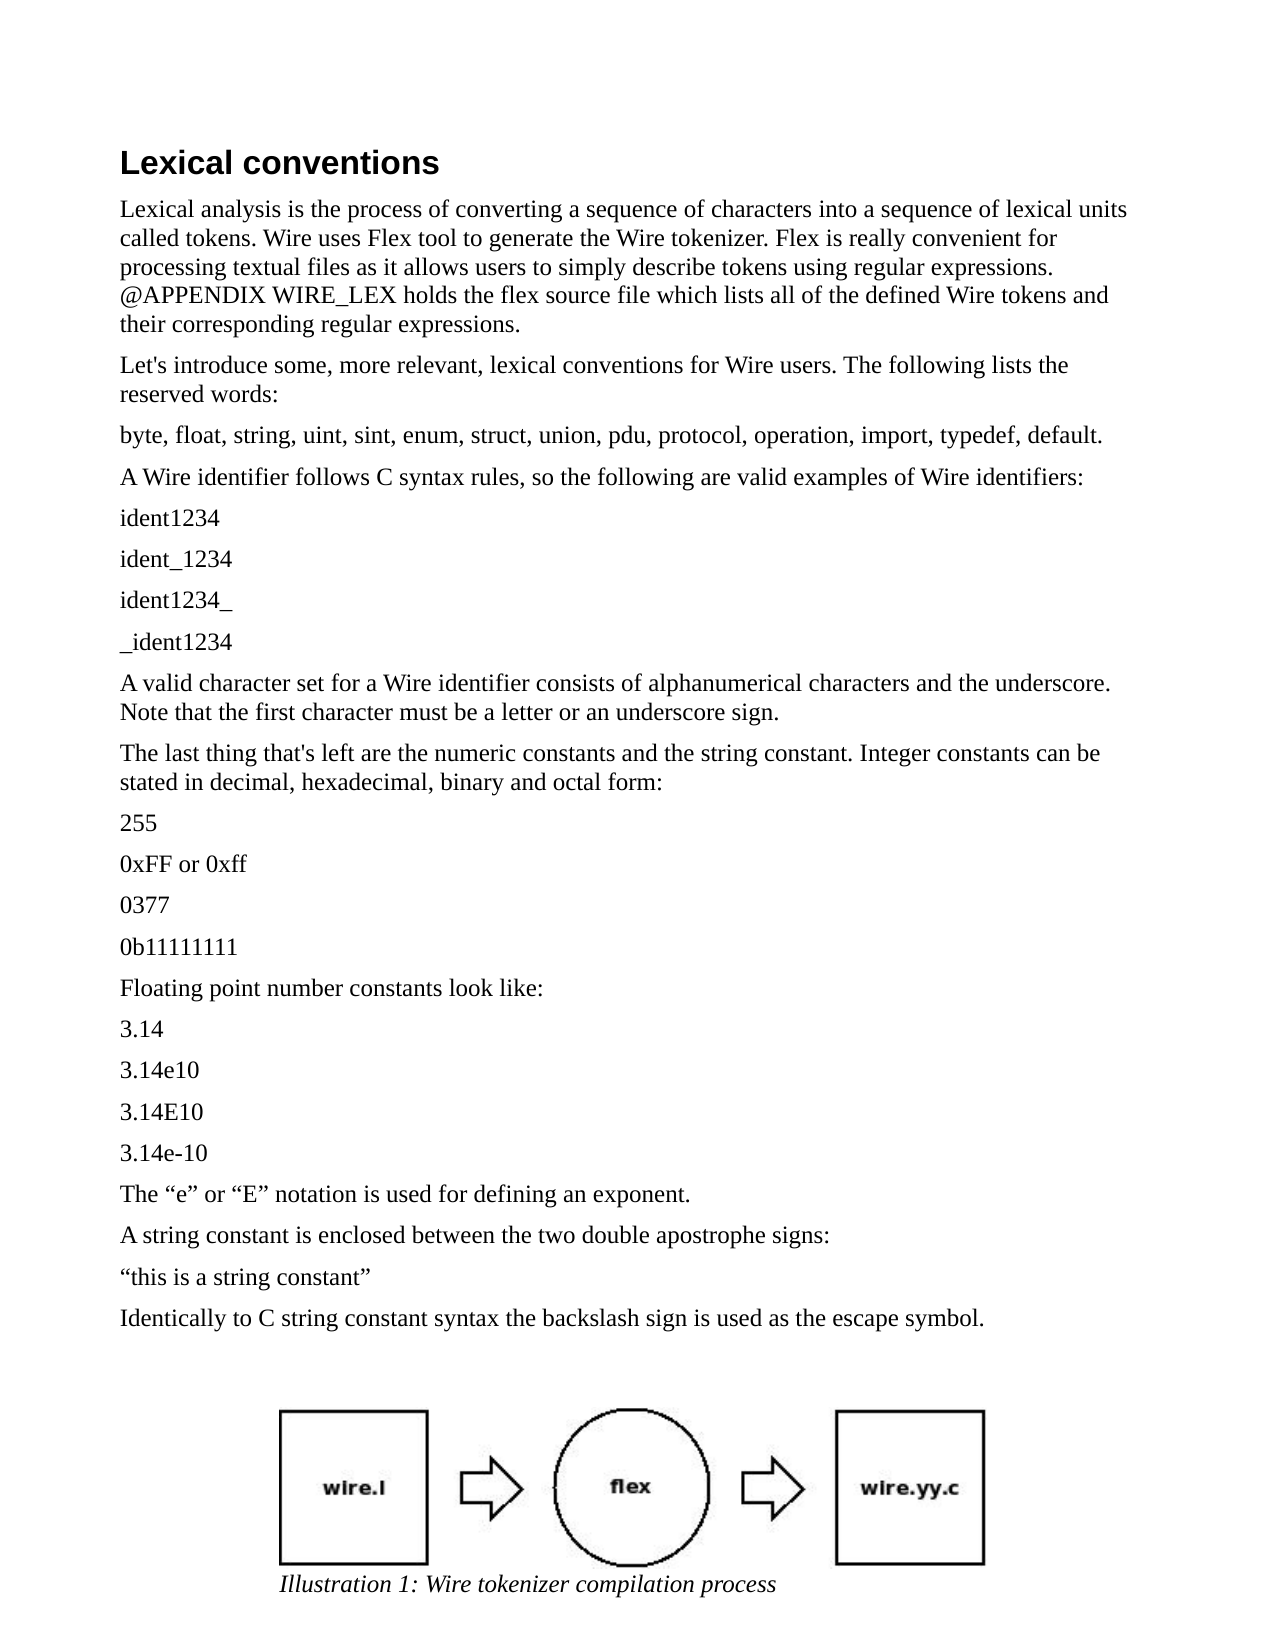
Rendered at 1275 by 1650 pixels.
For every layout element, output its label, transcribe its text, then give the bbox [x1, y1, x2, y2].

subtitle Lexical conventions [119, 143, 1157, 182]
subtitle 3.14 [119, 1014, 1157, 1043]
subtitle The “e” or “E” notation is used for defining an exponent. [119, 1179, 1157, 1208]
subtitle 3.14e-10 [119, 1138, 1157, 1167]
subtitle A Wire identifier follows C syntax rules, so the following are valid examples of Wire identifiers: [119, 462, 1157, 491]
subtitle 0xFF or 0xff [119, 849, 1157, 878]
subtitle 255 [119, 808, 1157, 837]
subtitle Lexical analysis is the process of converting a sequence of characters into a sequence of lexical units called tokens. Wire uses Flex tool to generate the Wire tokenizer. Flex is really convenient for processing textual files as it allows users to simply describe tokens using regular expressions. @APPENDIX WIRE_LEX holds the flex source file which lists all of the defined Wire tokens and their corresponding regular expressions. [119, 194, 1157, 338]
picture [279, 1407, 987, 1569]
subtitle A valid character set for a Wire identifier consists of alphanumerical characters and the underscore. Note that the first character must be a letter or an underscore sign. [119, 668, 1157, 726]
subtitle 0377 [119, 891, 1157, 919]
subtitle 3.14E10 [119, 1097, 1157, 1126]
subtitle ident1234 [119, 503, 1157, 532]
subtitle 3.14e10 [119, 1056, 1157, 1084]
subtitle A string constant is enclosed between the two double apostrophe signs: [119, 1221, 1157, 1249]
subtitle Let's introduce some, more relevant, lexical conventions for Wire users. The following lists the reserved words: [119, 351, 1157, 408]
subtitle ident1234_ [119, 586, 1157, 614]
subtitle The last thing that's left are the numeric constants and the string constant. Integer constants can be stated in decimal, hexadecimal, binary and octal form: [119, 738, 1157, 796]
subtitle Floating point number constants look like: [119, 973, 1157, 1002]
subtitle _ident1234 [119, 627, 1157, 656]
subtitle “this is a string constant” [119, 1262, 1157, 1291]
text Illustration 1: Wire tokenizer compilation process [279, 1569, 987, 1597]
subtitle Identically to C string constant syntax the backslash sign is used as the escape symbol. [119, 1303, 1157, 1332]
subtitle 0b11111111 [119, 932, 1157, 961]
subtitle byte, float, string, uint, sint, enum, struct, union, pdu, protocol, operation, import, typedef, default. [119, 421, 1157, 449]
subtitle ident_1234 [119, 544, 1157, 573]
